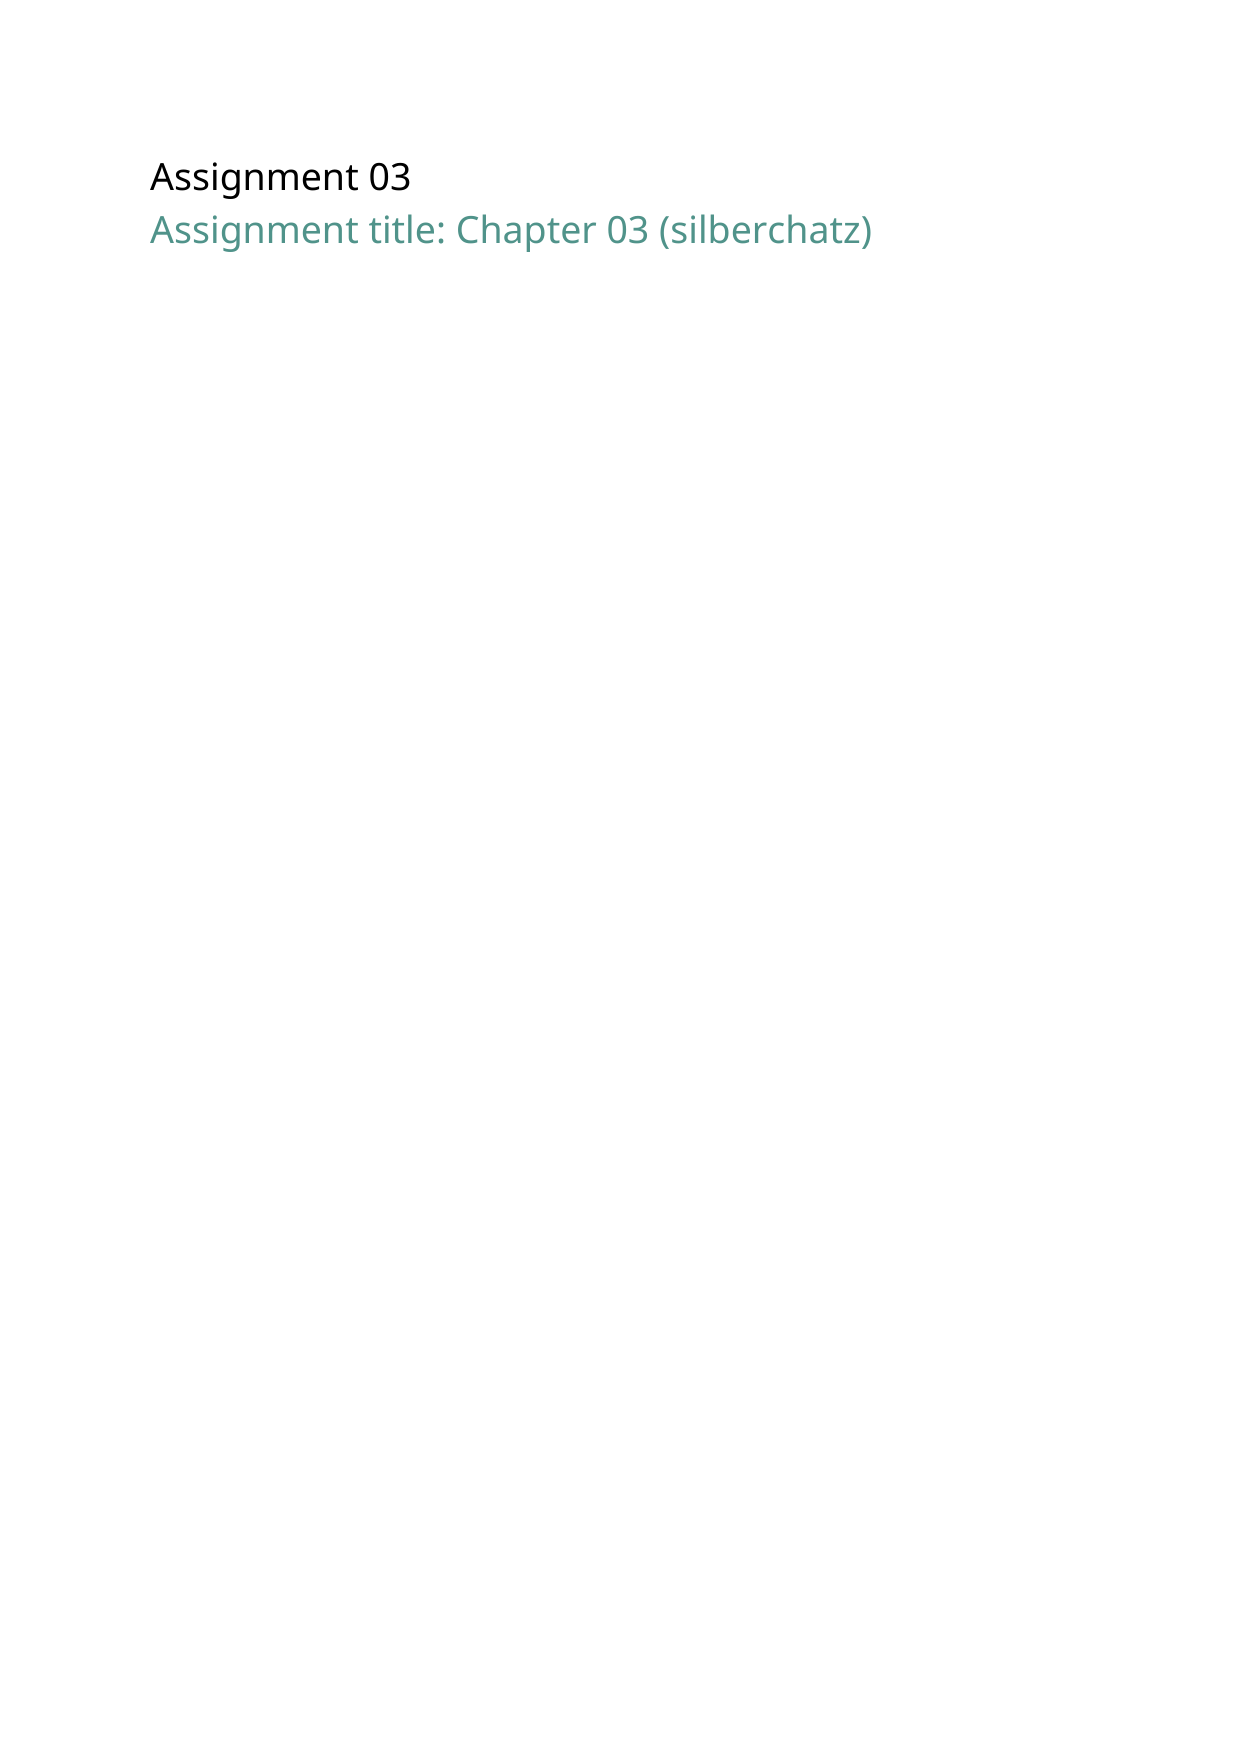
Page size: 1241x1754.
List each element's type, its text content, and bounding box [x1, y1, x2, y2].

text Assignment 03 [150, 150, 1091, 201]
text Assignment title: Chapter 03 (silberchatz) [150, 203, 1091, 254]
